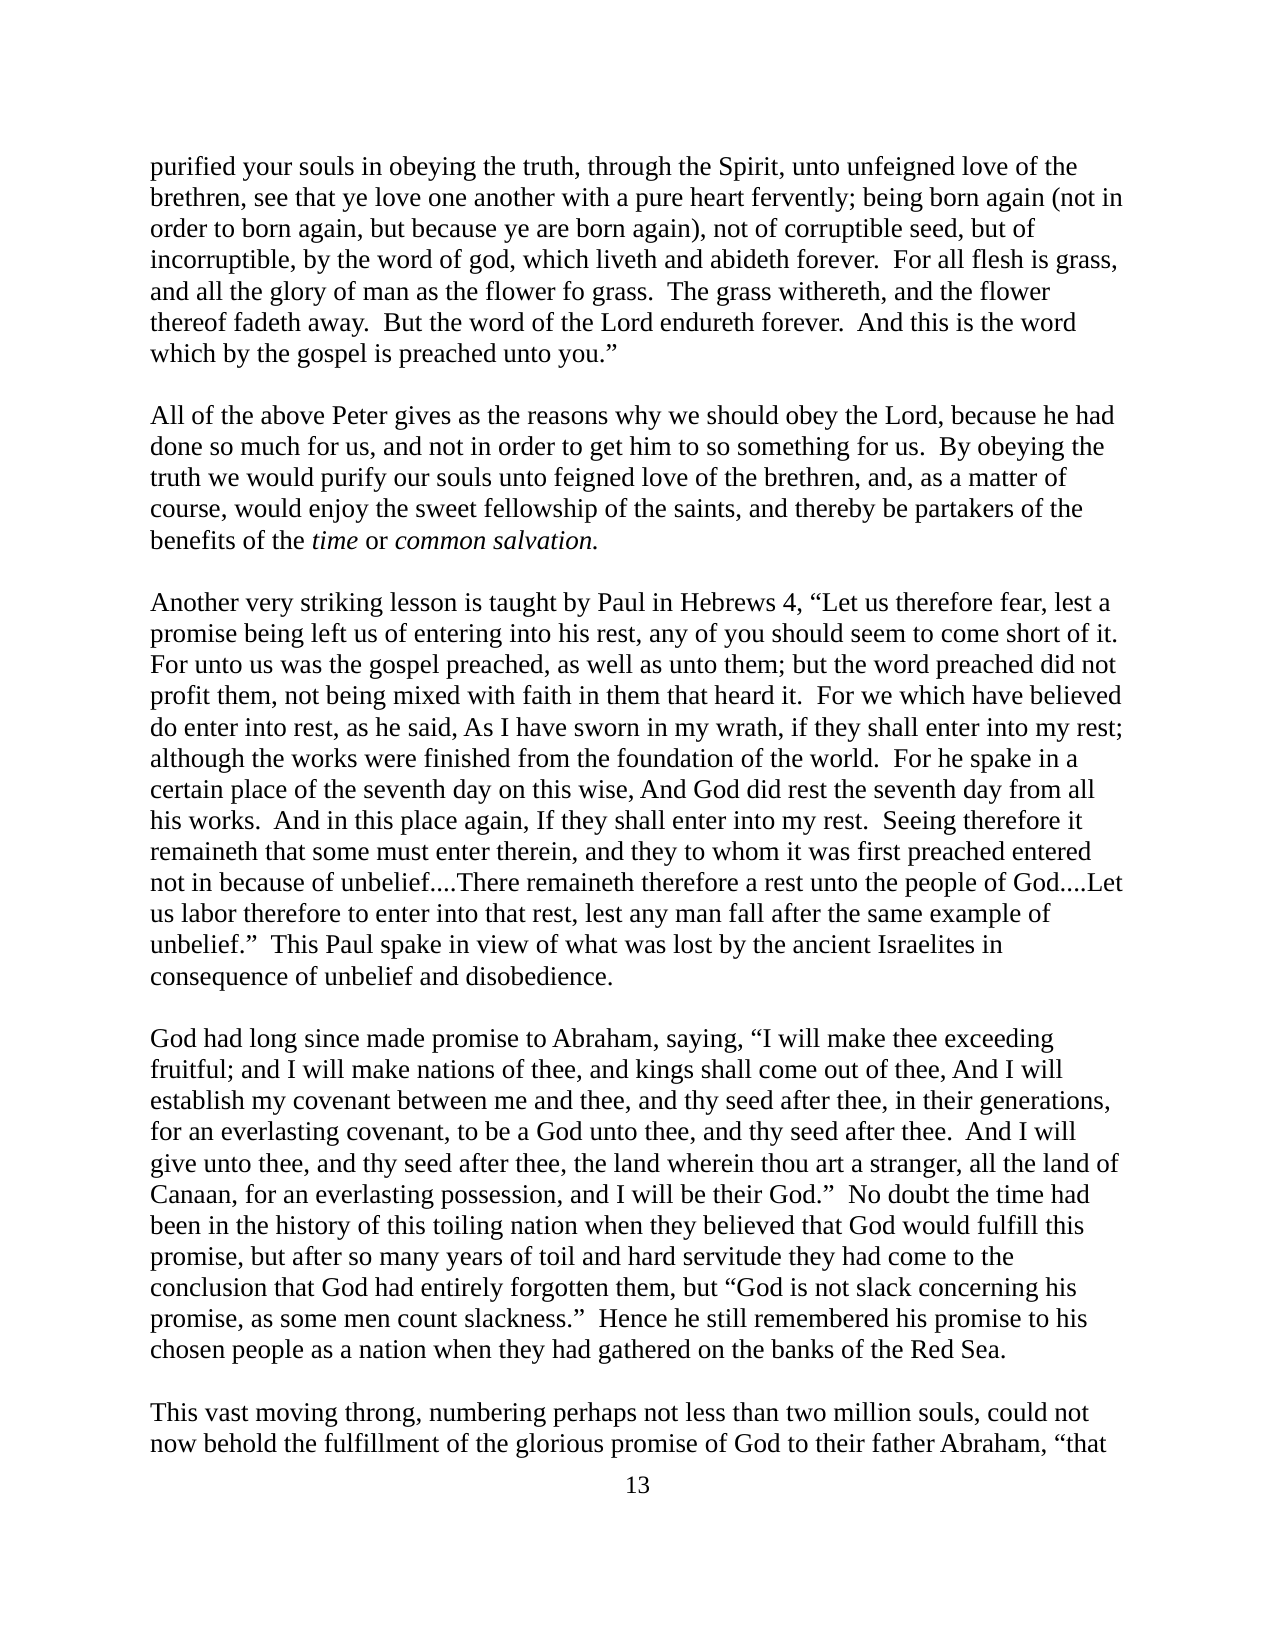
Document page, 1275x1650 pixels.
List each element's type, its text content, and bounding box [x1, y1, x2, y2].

text God had long since made promise to Abraham, saying, “I will make thee exceeding fruitful; and I will make nations of thee, and kings shall come out of thee, And I will establish my covenant between me and thee, and thy seed after thee, in their generations, for an everlasting covenant, to be a God unto thee, and thy seed after thee. And I will give unto thee, and thy seed after thee, the land wherein thou art a stranger, all the land of Canaan, for an everlasting possession, and I will be their God.” No doubt the time had been in the history of this toiling nation when they believed that God would fulfill this promise, but after so many years of toil and hard servitude they had come to the conclusion that God had entirely forgotten them, but “God is not slack concerning his promise, as some men count slackness.” Hence he still remembered his promise to his chosen people as a nation when they had gathered on the banks of the Red Sea. [150, 1022, 1125, 1365]
text This vast moving throng, numbering perhaps not less than two million souls, could not now behold the fulfillment of the glorious promise of God to their father Abraham, “that [150, 1396, 1125, 1458]
text Another very striking lesson is taught by Paul in Hebrews 4, “Let us therefore fear, lest a promise being left us of entering into his rest, any of you should seem to come short of it. For unto us was the gospel preached, as well as unto them; but the word preached did not profit them, not being mixed with faith in them that heard it. For we which have believed do enter into rest, as he said, As I have sworn in my wrath, if they shall enter into my rest; although the works were finished from the foundation of the world. For he spake in a certain place of the seventh day on this wise, And God did rest the seventh day from all his works. And in this place again, If they shall enter into my rest. Seeing therefore it remaineth that some must enter therein, and they to whom it was first preached entered not in because of unbelief....There remaineth therefore a rest unto the people of God....Let us labor therefore to enter into that rest, lest any man fall after the same example of unbelief.” This Paul spake in view of what was lost by the ancient Israelites in consequence of unbelief and disobedience. [150, 586, 1125, 991]
text purified your souls in obeying the truth, through the Spirit, unto unfeigned love of the brethren, see that ye love one another with a pure heart fervently; being born again (not in order to born again, but because ye are born again), not of corruptible seed, but of incorruptible, by the word of god, which liveth and abideth forever. For all flesh is grass, and all the glory of man as the flower fo grass. The grass withereth, and the flower thereof fadeth away. But the word of the Lord endureth forever. And this is the word which by the gospel is preached unto you.” [150, 150, 1125, 368]
text All of the above Peter gives as the reasons why we should obey the Lord, because he had done so much for us, and not in order to get him to so something for us. By obeying the truth we would purify our souls unto feigned love of the brethren, and, as a matter of course, would enjoy the sweet fellowship of the saints, and thereby be partakers of the benefits of the time or common salvation. [150, 399, 1125, 555]
